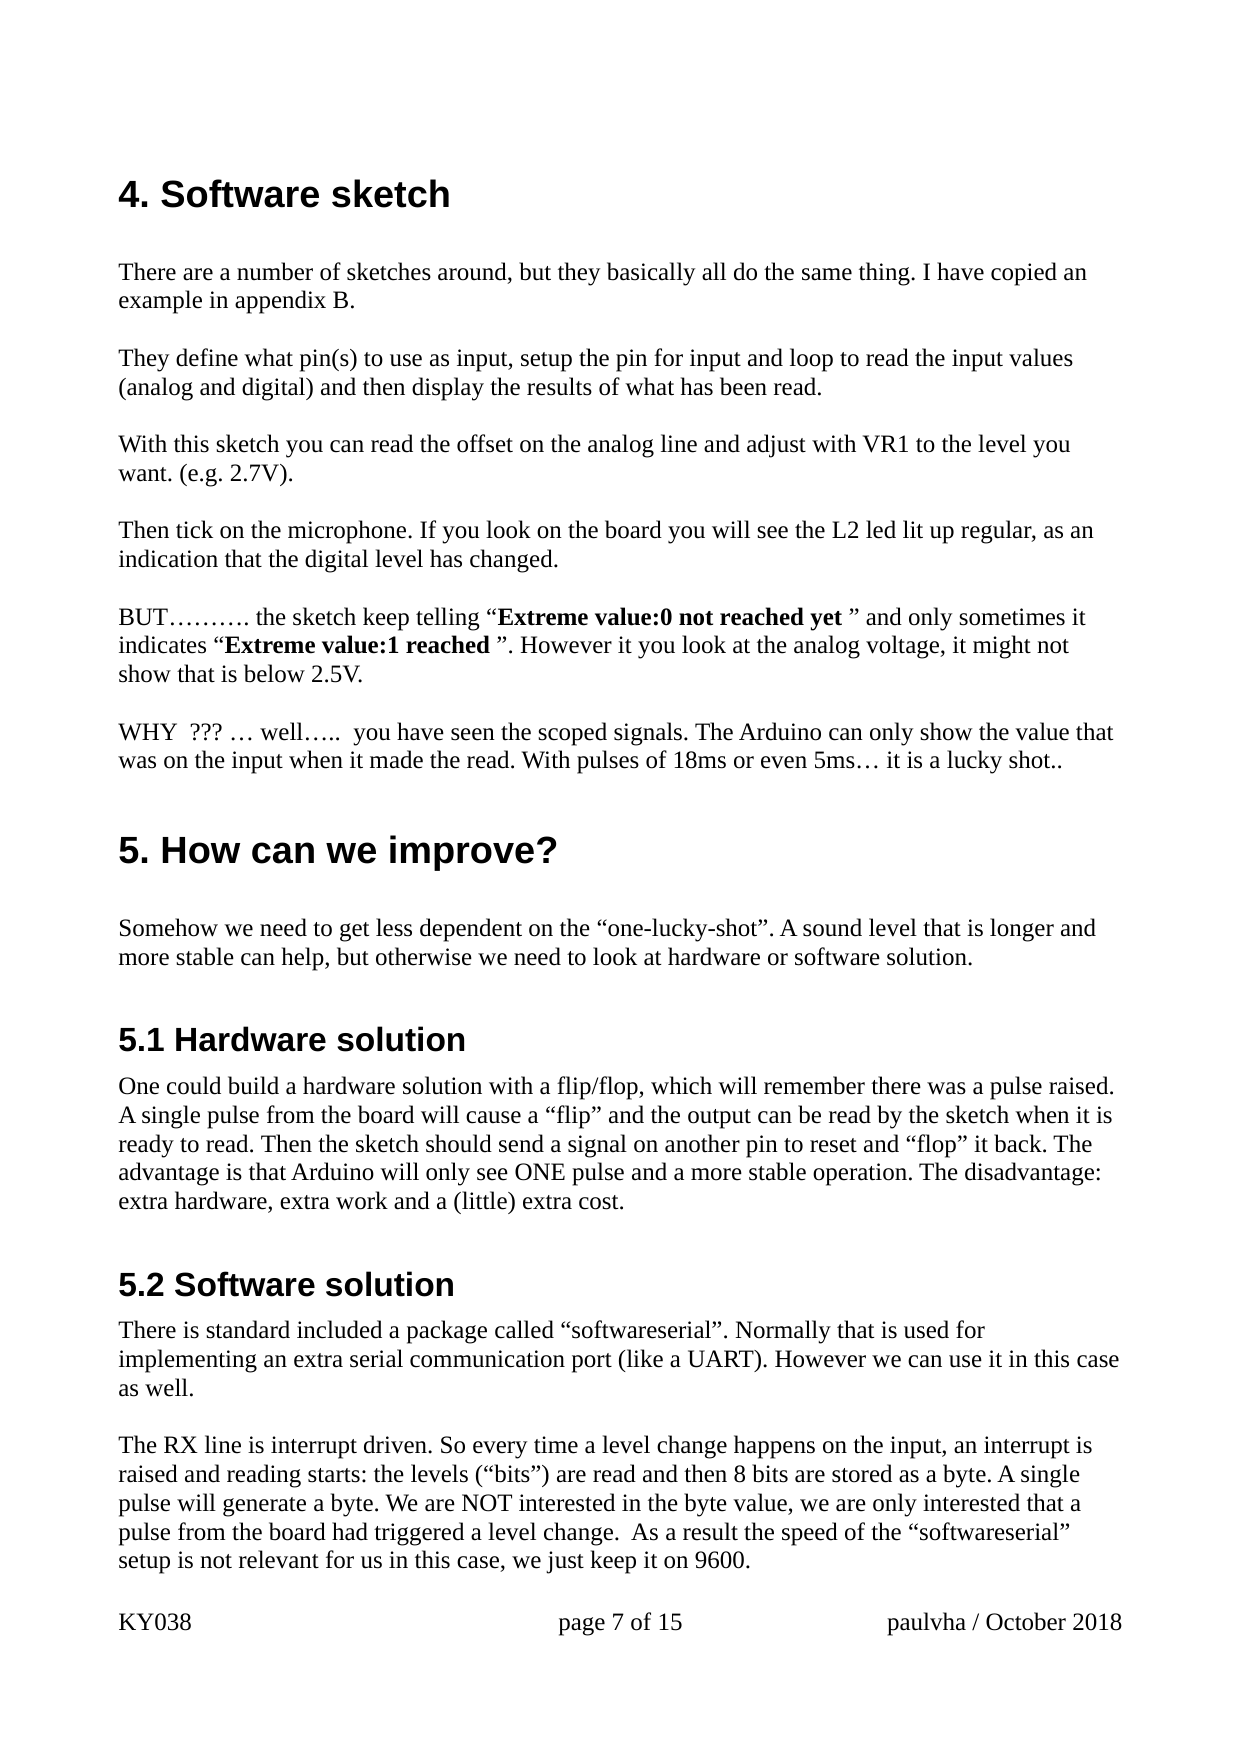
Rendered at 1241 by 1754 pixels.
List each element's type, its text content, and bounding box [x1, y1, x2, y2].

subtitle 5. How can we improve? [118, 828, 1122, 872]
text Somehow we need to get less dependent on the “one-lucky-shot”. A sound level that is longer and more stable can help, but otherwise we need to look at hardware or software solution. [118, 913, 1122, 970]
subtitle 5.1 Hardware solution [118, 1020, 1122, 1059]
text BUT………. the sketch keep telling “Extreme value:0 not reached yet ” and only sometimes it indicates “Extreme value:1 reached ”. However it you look at the analog voltage, it might not show that is below 2.5V. [118, 602, 1122, 688]
text With this sketch you can read the offset on the analog line and adjust with VR1 to the level you want. (e.g. 2.7V). [118, 429, 1122, 487]
text They define what pin(s) to use as input, setup the pin for input and loop to read the input values (analog and digital) and then display the results of what has been read. [118, 343, 1122, 401]
text There is standard included a package called “softwareserial”. Normally that is used for implementing an extra serial communication port (like a UART). However we can use it in this case as well. [118, 1316, 1122, 1402]
text Then tick on the microphone. If you look on the board you will see the L2 led lit up regular, as an indication that the digital level has changed. [118, 516, 1122, 573]
subtitle 4. Software sketch [118, 172, 1122, 216]
text The RX line is interrupt driven. So every time a level change happens on the input, an interrupt is raised and reading starts: the levels (“bits”) are read and then 8 bits are stored as a byte. A single pulse will generate a byte. We are NOT interested in the byte value, we are only interested that a pulse from the board had triggered a level change. As a result the speed of the “softwareserial” setup is not relevant for us in this case, we just keep it on 9600. [118, 1431, 1122, 1574]
text WHY ??? … well….. you have seen the scoped signals. The Arduino can only show the value that was on the input when it made the read. With pulses of 18ms or even 5ms… it is a lucky shot.. [118, 717, 1122, 774]
text One could build a hardware solution with a flip/flop, which will remember there was a pulse raised. A single pulse from the board will cause a “flip” and the output can be read by the sketch when it is ready to read. Then the sketch should send a signal on another pin to reset and “flop” it back. The advantage is that Arduino will only see ONE pulse and a more stable operation. The disadvantage: extra hardware, extra work and a (little) extra cost. [118, 1071, 1122, 1215]
subtitle 5.2 Software solution [118, 1264, 1122, 1303]
text There are a number of sketches around, but they basically all do the same thing. I have copied an example in appendix B. [118, 257, 1122, 314]
